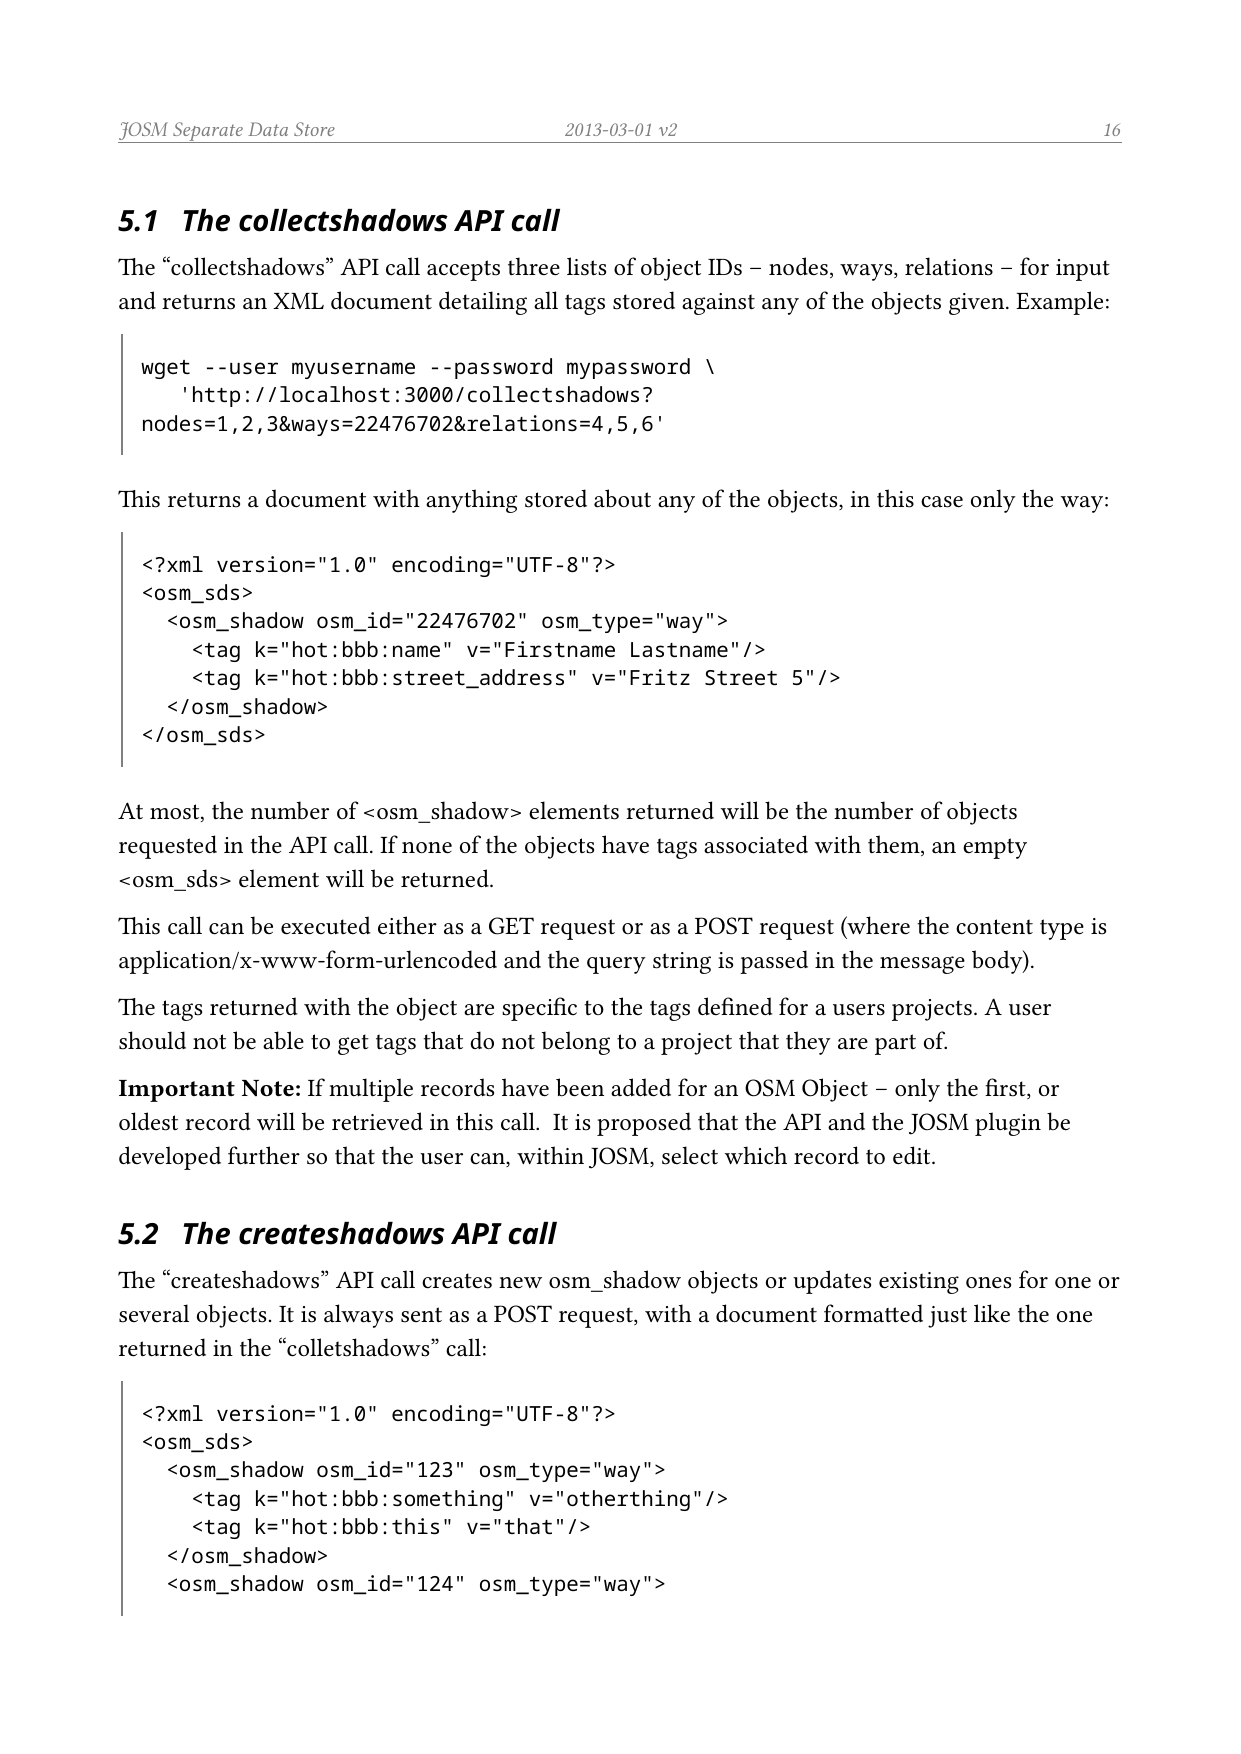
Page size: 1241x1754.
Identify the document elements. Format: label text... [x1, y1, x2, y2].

text <tag k="hot:bbb:street_address" v="Fritz Street 5"/> [123, 663, 1122, 692]
text <osm_shadow osm_id="22476702" osm_type="way"> [123, 607, 1122, 635]
text At most, the number of <osm_shadow> elements returned will be the number of objects requested in the API call. If none of the objects have tags associated with them, an empty <osm_sds> element will be returned. [118, 797, 1122, 894]
text <osm_sds> [123, 578, 1122, 607]
text wget --user myusername --password mypassword \ 'http://localhost:3000/collectshadows?nodes=1,2,3&ways=22476702&relations=4,5,6' [123, 334, 1122, 455]
text <tag k="hot:bbb:something" v="otherthing"/> [123, 1484, 1122, 1512]
subtitle The collectshadows API call [118, 201, 1122, 240]
text This returns a document with anything stored about any of the objects, in this case only the way: [118, 485, 1122, 514]
text <?xml version="1.0" encoding="UTF-8"?> [123, 1381, 1122, 1427]
text <osm_shadow osm_id="123" osm_type="way"> [123, 1456, 1122, 1484]
text <tag k="hot:bbb:this" v="that"/> [123, 1512, 1122, 1541]
text </osm_sds> [123, 720, 1122, 767]
text Important Note: If multiple records have been added for an OSM Object – only the first, or oldest record will be retrieved in this call. It is proposed that the API and the JOSM plugin be developed further so that the user can, within JOSM, select which record to edit. [118, 1073, 1122, 1170]
text This call can be executed either as a GET request or as a POST request (where the content type is application/x-www-form-urlencoded and the query string is passed in the message body). [118, 912, 1122, 974]
text <osm_shadow osm_id="124" osm_type="way"> [123, 1569, 1122, 1616]
text </osm_shadow> [123, 692, 1122, 720]
text The “collectshadows” API call accepts three lists of object IDs – nodes, ways, relations – for input and returns an XML document detailing all tags stored against any of the objects given. Example: [118, 253, 1122, 316]
text </osm_shadow> [123, 1541, 1122, 1569]
text The “createshadows” API call creates new osm_shadow objects or updates existing ones for one or several objects. It is always sent as a POST request, with a document formatted just like the one returned in the “colletshadows” call: [118, 1266, 1122, 1363]
text The tags returned with the object are specific to the tags defined for a users projects. A user should not be able to get tags that do not belong to a project that they are part of. [118, 993, 1122, 1055]
text <tag k="hot:bbb:name" v="Firstname Lastname"/> [123, 635, 1122, 663]
text <osm_sds> [123, 1427, 1122, 1456]
text <?xml version="1.0" encoding="UTF-8"?> [123, 532, 1122, 578]
subtitle The createshadows API call [118, 1213, 1122, 1253]
